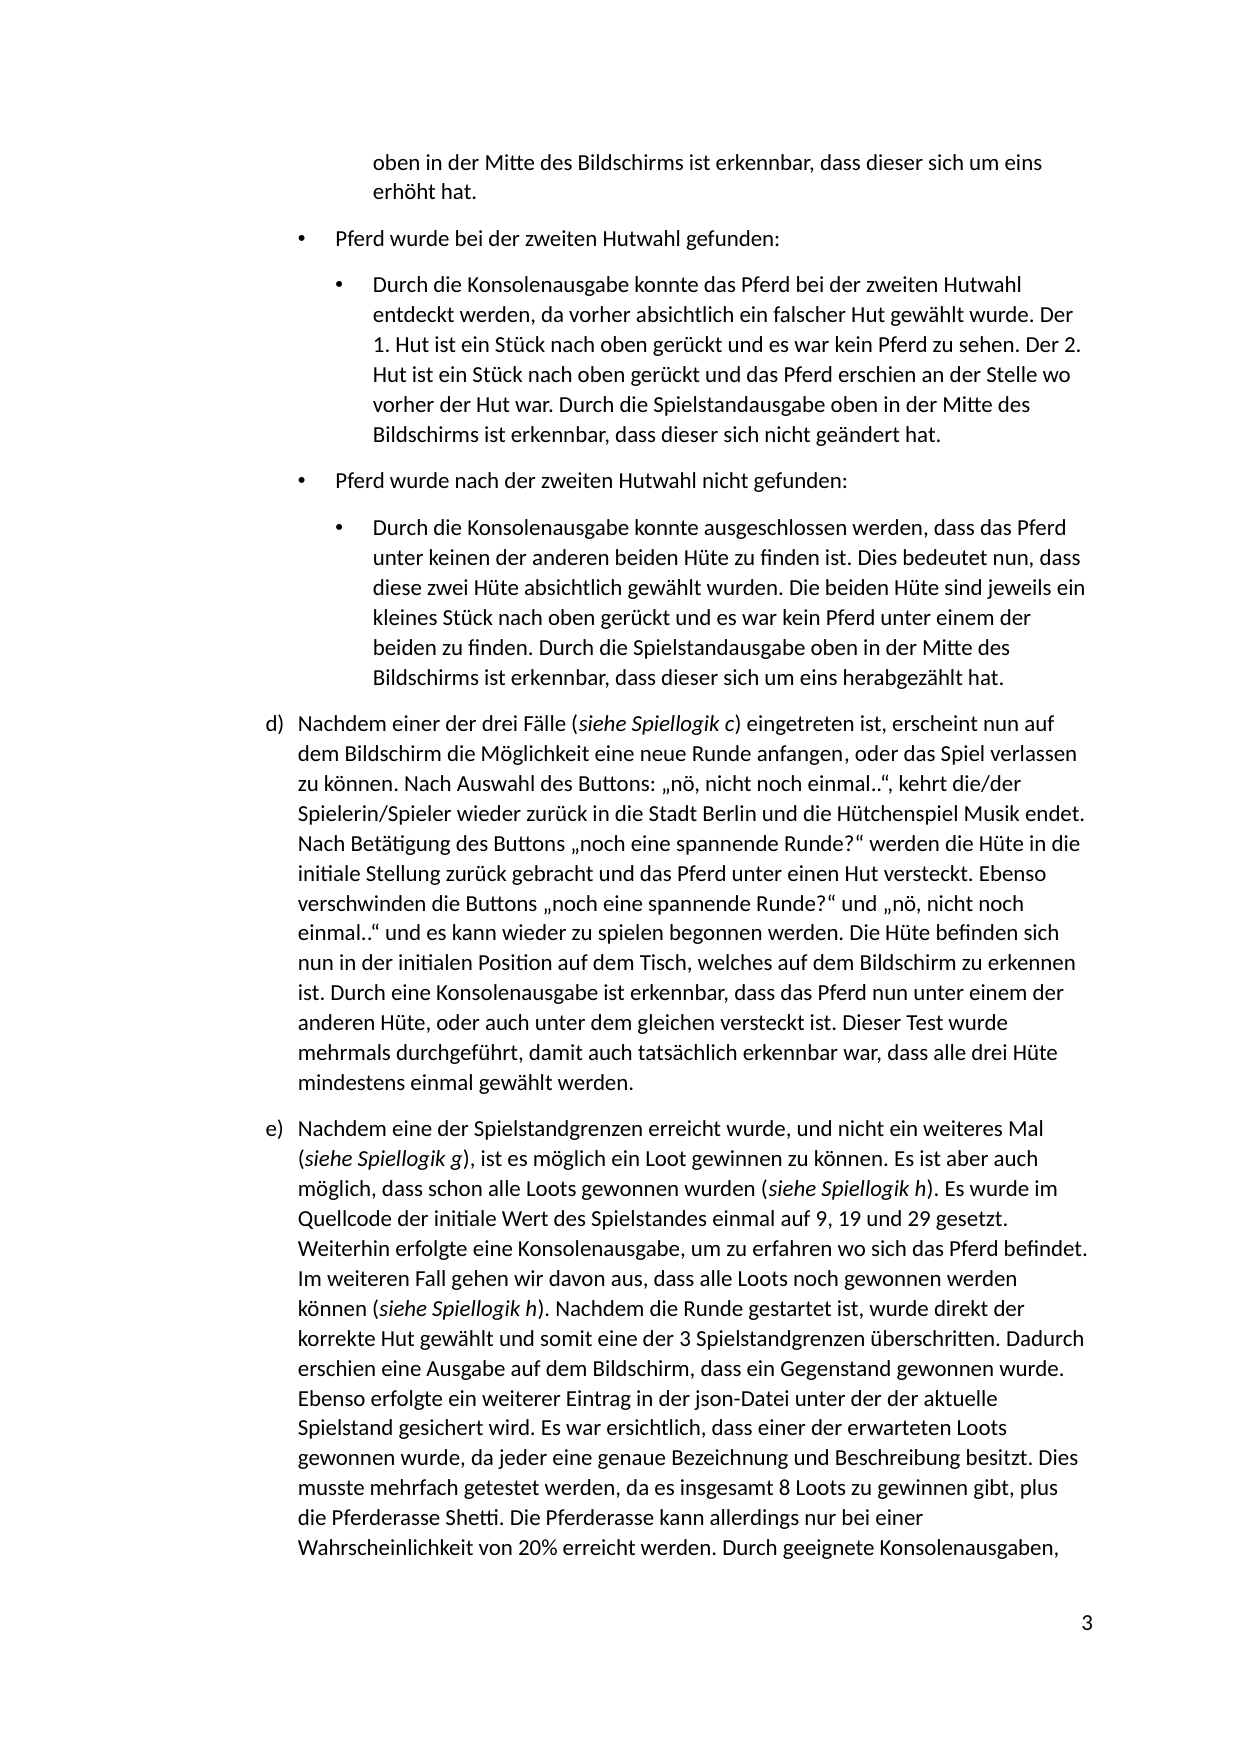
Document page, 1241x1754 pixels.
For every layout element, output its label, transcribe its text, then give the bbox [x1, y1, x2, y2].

list Durch die Konsolenausgabe konnte ausgeschlossen werden, dass das Pferd unter keinen der anderen beiden Hüte zu finden ist. Dies bedeutet nun, dass diese zwei Hüte absichtlich gewählt wurden. Die beiden Hüte sind jeweils ein kleines Stück nach oben gerückt und es war kein Pferd unter einem der beiden zu finden. Durch die Spielstandausgabe oben in der Mitte des Bildschirms ist erkennbar, dass dieser sich um eins herabgezählt hat. [335, 513, 1093, 691]
list Nachdem einer der drei Fälle (siehe Spiellogik c) eingetreten ist, erscheint nun auf dem Bildschirm die Möglichkeit eine neue Runde anfangen, oder das Spiel verlassen zu können. Nach Auswahl des Buttons: „nö, nicht noch einmal..“, kehrt die/der Spielerin/Spieler wieder zurück in die Stadt Berlin und die Hütchenspiel Musik endet. Nach Betätigung des Buttons „noch eine spannende Runde?“ werden die Hüte in die initiale Stellung zurück gebracht und das Pferd unter einen Hut versteckt. Ebenso verschwinden die Buttons „noch eine spannende Runde?“ und „nö, nicht noch einmal..“ und es kann wieder zu spielen begonnen werden. Die Hüte befinden sich nun in der initialen Position auf dem Tisch, welches auf dem Bildschirm zu erkennen ist. Durch eine Konsolenausgabe ist erkennbar, dass das Pferd nun unter einem der anderen Hüte, oder auch unter dem gleichen versteckt ist. Dieser Test wurde mehrmals durchgeführt, damit auch tatsächlich erkennbar war, dass alle drei Hüte mindestens einmal gewählt werden. [260, 709, 1093, 1096]
list Pferd wurde bei der zweiten Hutwahl gefunden: [298, 224, 1093, 252]
list Pferd wurde nach der zweiten Hutwahl nicht gefunden: [298, 467, 1093, 495]
list Durch die Konsolenausgabe konnte das Pferd bei der zweiten Hutwahl entdeckt werden, da vorher absichtlich ein falscher Hut gewählt wurde. Der 1. Hut ist ein Stück nach oben gerückt und es war kein Pferd zu sehen. Der 2. Hut ist ein Stück nach oben gerückt und das Pferd erschien an der Stelle wo vorher der Hut war. Durch die Spielstandausgabe oben in der Mitte des Bildschirms ist erkennbar, dass dieser sich nicht geändert hat. [335, 271, 1093, 448]
list oben in der Mitte des Bildschirms ist erkennbar, dass dieser sich um eins erhöht hat. [335, 148, 1093, 206]
list Nachdem eine der Spielstandgrenzen erreicht wurde, und nicht ein weiteres Mal (siehe Spiellogik g), ist es möglich ein Loot gewinnen zu können. Es ist aber auch möglich, dass schon alle Loots gewonnen wurden (siehe Spiellogik h). Es wurde im Quellcode der initiale Wert des Spielstandes einmal auf 9, 19 und 29 gesetzt. Weiterhin erfolgte eine Konsolenausgabe, um zu erfahren wo sich das Pferd befindet. Im weiteren Fall gehen wir davon aus, dass alle Loots noch gewonnen werden können (siehe Spiellogik h). Nachdem die Runde gestartet ist, wurde direkt der korrekte Hut gewählt und somit eine der 3 Spielstandgrenzen überschritten. Dadurch erschien eine Ausgabe auf dem Bildschirm, dass ein Gegenstand gewonnen wurde. Ebenso erfolgte ein weiterer Eintrag in der json-Datei unter der der aktuelle Spielstand gesichert wird. Es war ersichtlich, dass einer der erwarteten Loots gewonnen wurde, da jeder eine genaue Bezeichnung und Beschreibung besitzt. Dies musste mehrfach getestet werden, da es insgesamt 8 Loots zu gewinnen gibt, plus die Pferderasse Shetti. Die Pferderasse kann allerdings nur bei einer Wahrscheinlichkeit von 20% erreicht werden. Durch geeignete Konsolenausgaben, [260, 1114, 1093, 1561]
